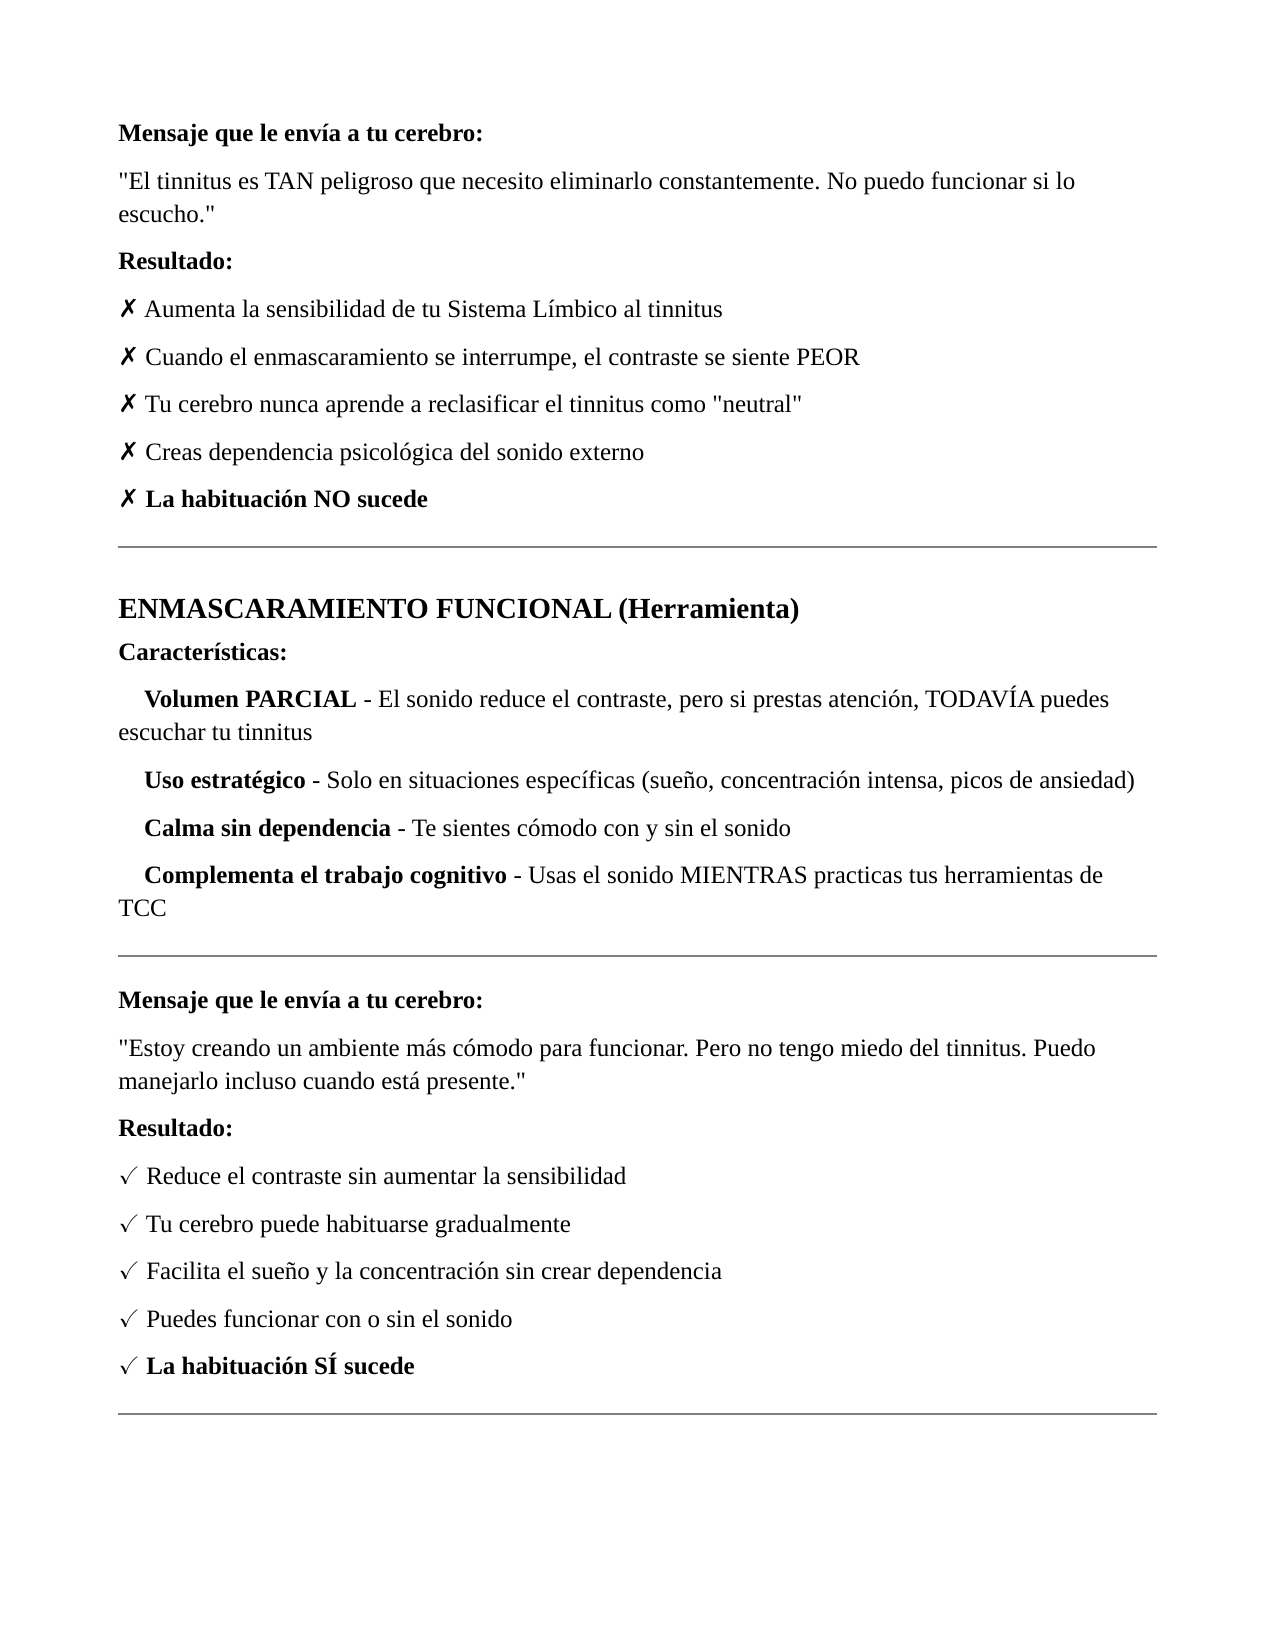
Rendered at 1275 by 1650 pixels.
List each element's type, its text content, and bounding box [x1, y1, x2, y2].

text Características: [118, 637, 1157, 666]
text ✓ Tu cerebro puede habituarse gradualmente [118, 1209, 1157, 1237]
text ✗ Creas dependencia psicológica del sonido externo [118, 437, 1157, 466]
text Resultado: [118, 1113, 1157, 1142]
text ✗ Aumenta la sensibilidad de tu Sistema Límbico al tinnitus [118, 294, 1157, 323]
text ✅ Uso estratégico - Solo en situaciones específicas (sueño, concentración intensa, picos de ansiedad) [118, 765, 1157, 794]
text ✅ Complementa el trabajo cognitivo - Usas el sonido MIENTRAS practicas tus herramientas de TCC [118, 860, 1157, 922]
text ✅ Calma sin dependencia - Te sientes cómodo con y sin el sonido [118, 813, 1157, 841]
text ✓ Puedes funcionar con o sin el sonido [118, 1304, 1157, 1333]
text ✗ Cuando el enmascaramiento se interrumpe, el contraste se siente PEOR [118, 342, 1157, 370]
text ✗ Tu cerebro nunca aprende a reclasificar el tinnitus como "neutral" [118, 389, 1157, 418]
text Mensaje que le envía a tu cerebro: [118, 985, 1157, 1014]
text ✅ Volumen PARCIAL - El sonido reduce el contraste, pero si prestas atención, TODAVÍA puedes escuchar tu tinnitus [118, 684, 1157, 746]
text Resultado: [118, 246, 1157, 275]
text ✗ La habituación NO sucede [118, 484, 1157, 513]
text ✓ Facilita el sueño y la concentración sin crear dependencia [118, 1256, 1157, 1285]
text "El tinnitus es TAN peligroso que necesito eliminarlo constantemente. No puedo funcionar si lo escucho." [118, 166, 1157, 227]
subtitle ENMASCARAMIENTO FUNCIONAL (Herramienta) [118, 591, 1157, 624]
text "Estoy creando un ambiente más cómodo para funcionar. Pero no tengo miedo del tinnitus. Puedo manejarlo incluso cuando está presente." [118, 1033, 1157, 1094]
text Mensaje que le envía a tu cerebro: [118, 118, 1157, 147]
text ✓ La habituación SÍ sucede [118, 1351, 1157, 1380]
text ✓ Reduce el contraste sin aumentar la sensibilidad [118, 1161, 1157, 1190]
